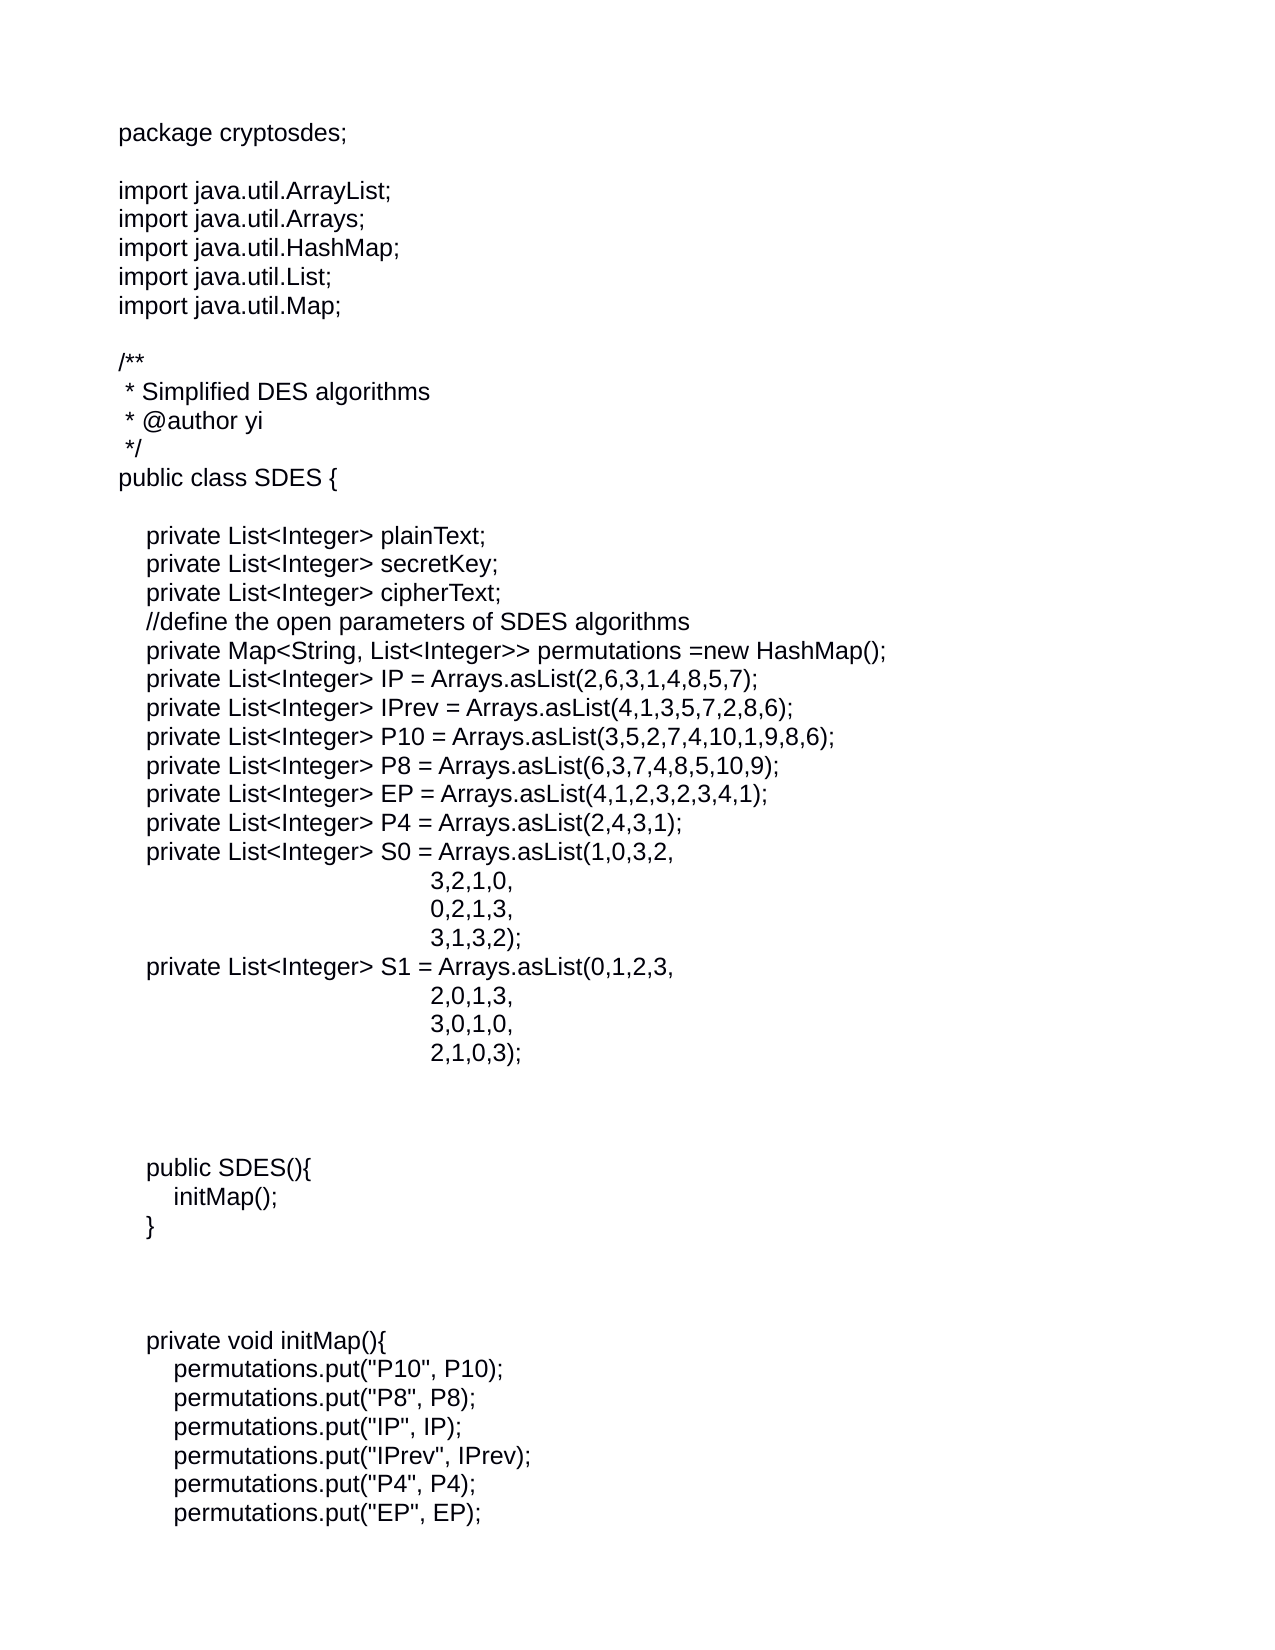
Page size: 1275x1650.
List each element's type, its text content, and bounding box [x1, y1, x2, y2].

text import java.util.Arrays; [118, 204, 1157, 233]
text private List<Integer> IPrev = Arrays.asList(4,1,3,5,7,2,8,6); [118, 693, 1157, 722]
text //define the open parameters of SDES algorithms [118, 607, 1157, 636]
text private List<Integer> P10 = Arrays.asList(3,5,2,7,4,10,1,9,8,6); [118, 722, 1157, 751]
text public class SDES { [118, 463, 1157, 492]
text */ [118, 434, 1157, 463]
text private List<Integer> cipherText; [118, 578, 1157, 607]
text 3,0,1,0, [118, 1009, 1157, 1038]
text * Simplified DES algorithms [118, 377, 1157, 406]
text } [118, 1211, 1157, 1239]
text private Map<String, List<Integer>> permutations =new HashMap(); [118, 636, 1157, 664]
text permutations.put("P10", P10); [118, 1354, 1157, 1383]
text import java.util.List; [118, 262, 1157, 291]
text permutations.put("IPrev", IPrev); [118, 1441, 1157, 1469]
text private List<Integer> IP = Arrays.asList(2,6,3,1,4,8,5,7); [118, 664, 1157, 693]
text private List<Integer> plainText; [118, 521, 1157, 549]
text permutations.put("IP", IP); [118, 1412, 1157, 1441]
text private List<Integer> P8 = Arrays.asList(6,3,7,4,8,5,10,9); [118, 751, 1157, 779]
text import java.util.HashMap; [118, 233, 1157, 262]
text /** [118, 348, 1157, 377]
text package cryptosdes; [118, 118, 1157, 147]
text private List<Integer> S1 = Arrays.asList(0,1,2,3, [118, 952, 1157, 981]
text initMap(); [118, 1182, 1157, 1211]
text private List<Integer> P4 = Arrays.asList(2,4,3,1); [118, 808, 1157, 837]
text 3,2,1,0, [118, 866, 1157, 894]
text private List<Integer> secretKey; [118, 549, 1157, 578]
text 3,1,3,2); [118, 923, 1157, 952]
text import java.util.Map; [118, 291, 1157, 319]
text 2,1,0,3); [118, 1038, 1157, 1067]
text permutations.put("P4", P4); [118, 1469, 1157, 1498]
text import java.util.ArrayList; [118, 176, 1157, 204]
text * @author yi [118, 406, 1157, 434]
text private List<Integer> S0 = Arrays.asList(1,0,3,2, [118, 837, 1157, 866]
text permutations.put("P8", P8); [118, 1383, 1157, 1412]
text permutations.put("EP", EP); [118, 1498, 1157, 1527]
text 2,0,1,3, [118, 981, 1157, 1009]
text public SDES(){ [118, 1153, 1157, 1182]
text 0,2,1,3, [118, 894, 1157, 923]
text private void initMap(){ [118, 1326, 1157, 1354]
text private List<Integer> EP = Arrays.asList(4,1,2,3,2,3,4,1); [118, 779, 1157, 808]
